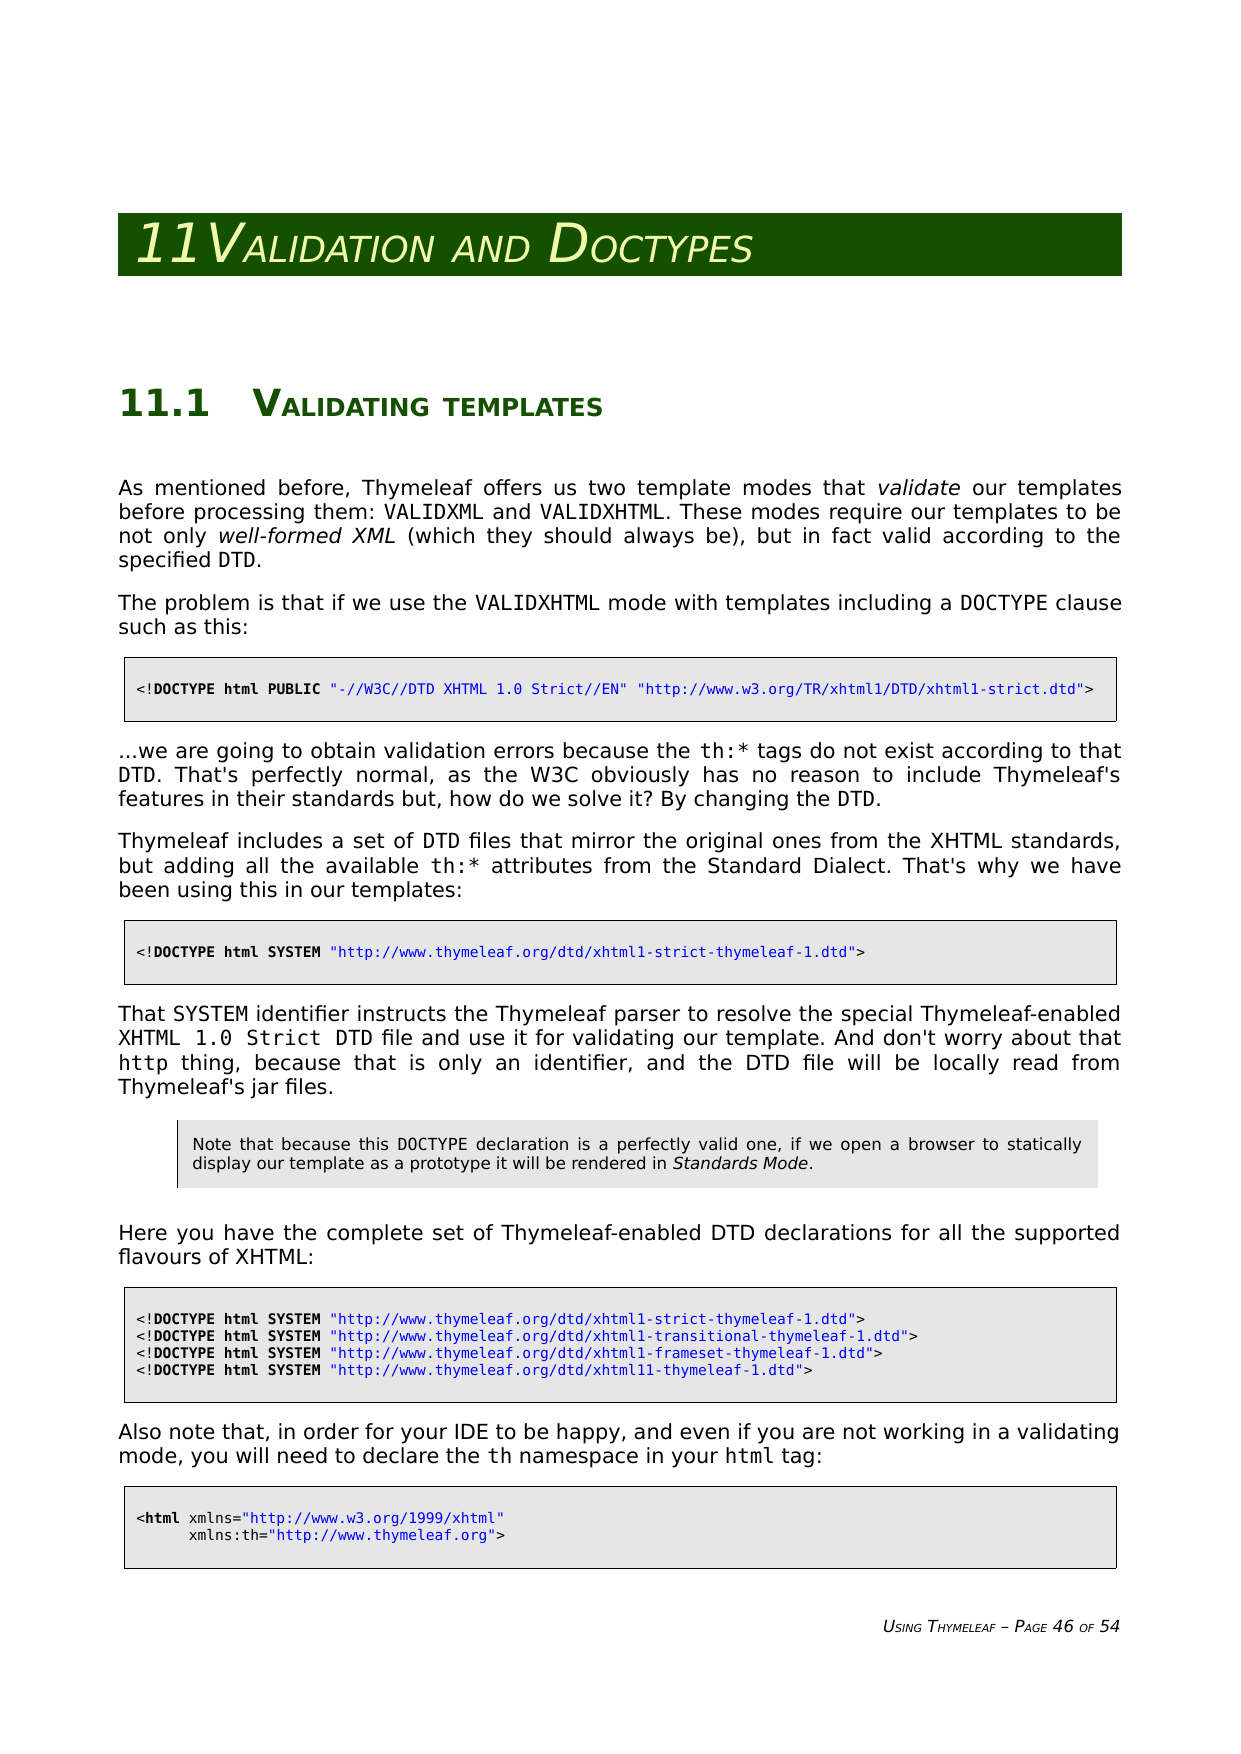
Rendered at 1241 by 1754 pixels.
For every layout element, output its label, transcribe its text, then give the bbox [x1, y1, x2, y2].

text Here you have the complete set of Thymeleaf-enabled DTD declarations for all the supported flavours of XHTML: [118, 1221, 1122, 1269]
text As mentioned before, Thymeleaf offers us two template modes that validate our templates before processing them: VALIDXML and VALIDXHTML. These modes require our templates to be not only well-formed XML (which they should always be), but in fact valid according to the specified DTD. [118, 476, 1122, 573]
text That SYSTEM identifier instructs the Thymeleaf parser to resolve the special Thymeleaf-enabled XHTML 1.0 Strict DTD file and use it for validating our template. And don't worry about that http thing, because that is only an identifier, and the DTD file will be locally read from Thymeleaf's jar files. [118, 1002, 1122, 1099]
text <html xmlns="http://www.w3.org/1999/xhtml" xmlns:th="http://www.thymeleaf.org"> [125, 1487, 1116, 1568]
text The problem is that if we use the VALIDXHTML mode with templates including a DOCTYPE clause such as this: [118, 591, 1122, 639]
text Thymeleaf includes a set of DTD files that mirror the original ones from the XHTML standards, but adding all the available th:* attributes from the Standard Dialect. That's why we have been using this in our templates: [118, 829, 1122, 902]
text <!DOCTYPE html PUBLIC "-//W3C//DTD XHTML 1.0 Strict//EN" "http://www.w3.org/TR/xhtml1/DTD/xhtml1-strict.dtd"> [125, 658, 1116, 721]
text <!DOCTYPE html SYSTEM "http://www.thymeleaf.org/dtd/xhtml1-strict-thymeleaf-1.dtd"> [125, 921, 1116, 984]
text Also note that, in order for your IDE to be happy, and even if you are not working in a validating mode, you will need to declare the th namespace in your html tag: [118, 1420, 1122, 1469]
text ...we are going to obtain validation errors because the th:* tags do not exist according to that DTD. That's perfectly normal, as the W3C obviously has no reason to include Thymeleaf's features in their standards but, how do we solve it? By changing the DTD. [118, 739, 1122, 812]
subtitle Validation and Doctypes [118, 213, 1122, 276]
subtitle Validating templates [118, 382, 1122, 426]
text <!DOCTYPE html SYSTEM "http://www.thymeleaf.org/dtd/xhtml1-strict-thymeleaf-1.dtd"> <!DOCTYPE html SYSTEM "http://www.thymeleaf.org/dtd/xhtml1-transitional-thymeleaf-1.dtd"> <!DOCTYPE html SYSTEM "http://www.thymeleaf.org/dtd/xhtml1-frameset-thymeleaf-1.dtd"> <!DOCTYPE html SYSTEM "http://www.thymeleaf.org/dtd/xhtml11-thymeleaf-1.dtd"> [125, 1288, 1116, 1402]
text Note that because this DOCTYPE declaration is a perfectly valid one, if we open a browser to statically display our template as a prototype it will be rendered in Standards Mode. [178, 1120, 1098, 1188]
